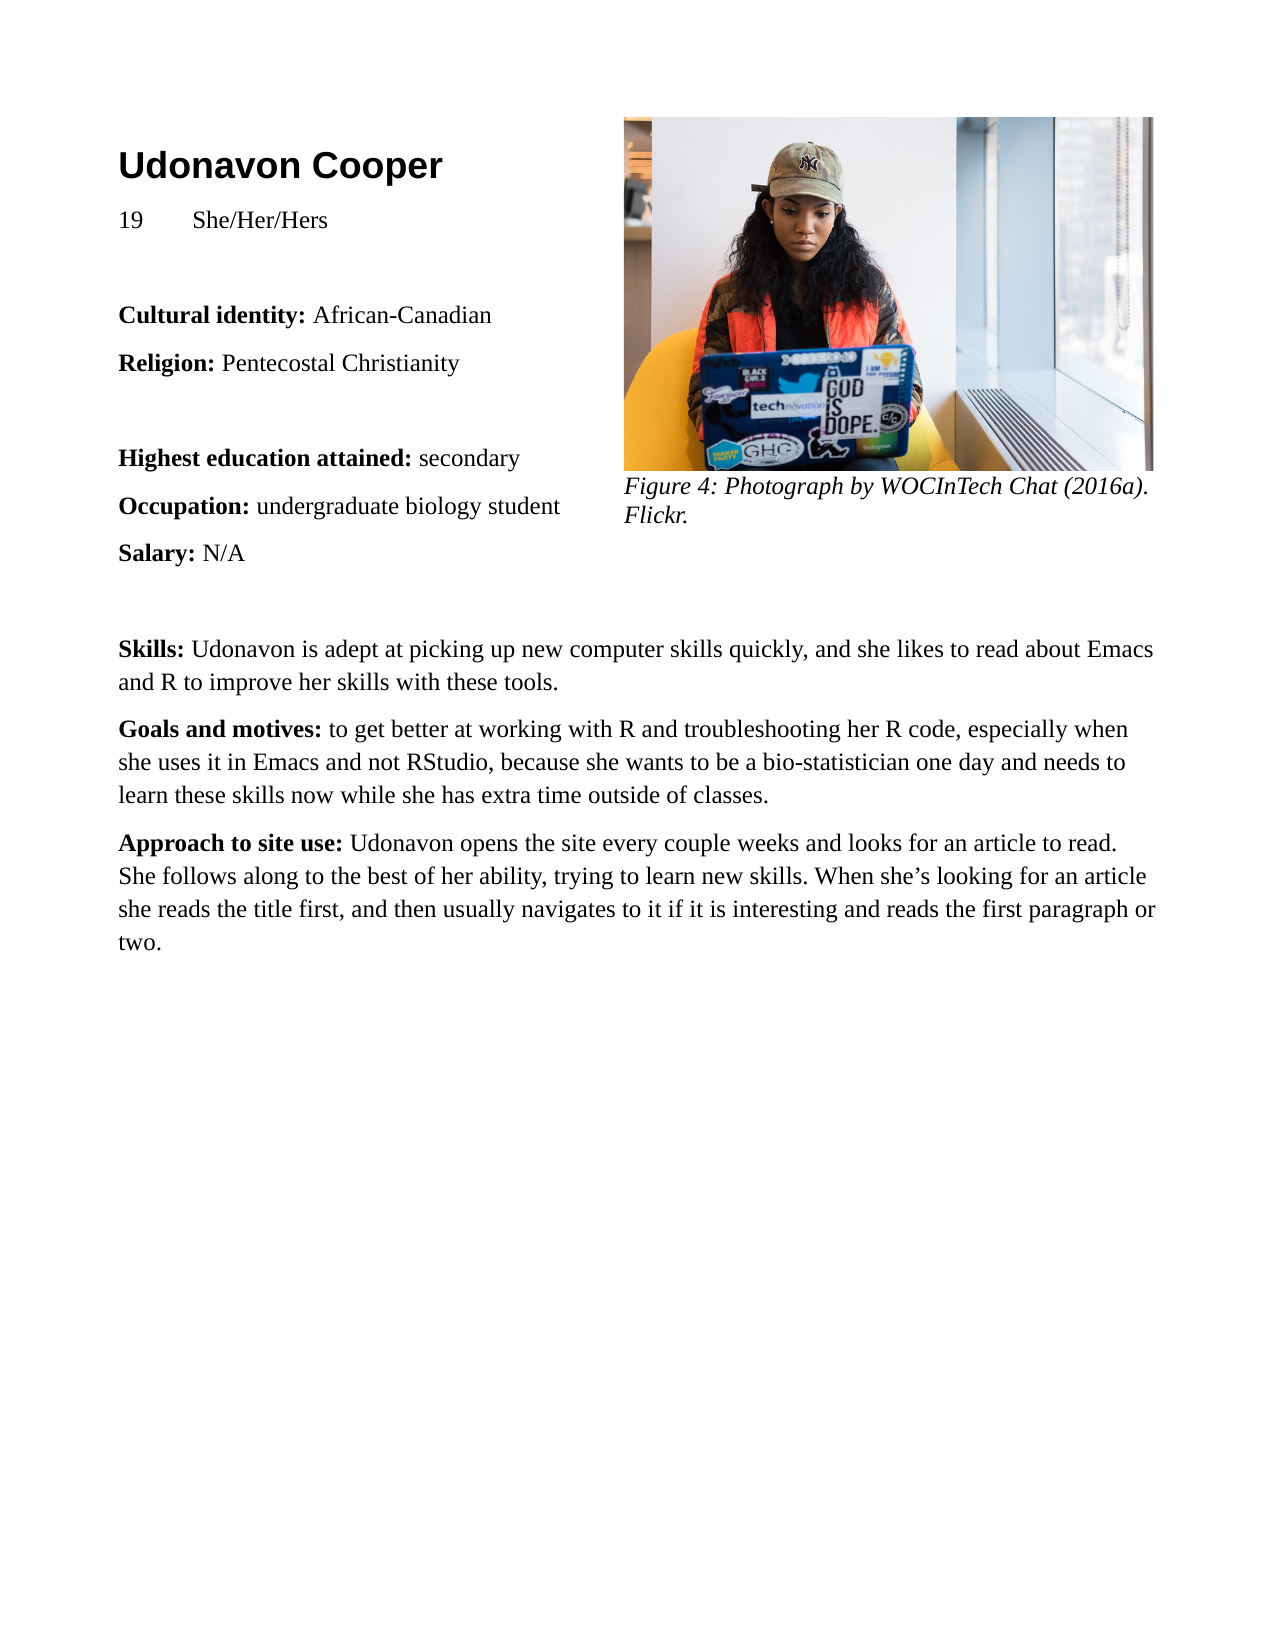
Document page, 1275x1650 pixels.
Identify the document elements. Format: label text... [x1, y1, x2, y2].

text Salary: N/A [118, 538, 1157, 567]
text Figure 4: Photograph by WOCInTech Chat (2016a). Flickr. [624, 471, 1153, 528]
text Skills: Udonavon is adept at picking up new computer skills quickly, and she likes to read about Emacs and R to improve her skills with these tools. [118, 634, 1157, 695]
text Religion: Pentecostal Christianity [118, 348, 623, 377]
text Occupation: undergraduate biology student [118, 491, 624, 519]
text Goals and motives: to get better at working with R and troubleshooting her R code, especially when she uses it in Emacs and not RStudio, because she wants to be a bio-statistician one day and needs to learn these skills now while she has extra time outside of classes. [118, 714, 1157, 809]
text Cultural identity: African-Canadian [118, 300, 623, 329]
text 19 She/Her/Hers [118, 205, 623, 234]
text Highest education attained: secondary [118, 443, 624, 472]
subtitle Udonavon Cooper [118, 143, 623, 186]
text Approach to site use: Udonavon opens the site every couple weeks and looks for an article to read. She follows along to the best of her ability, trying to learn new skills. When she’s looking for an article she reads the title first, and then usually navigates to it if it is interesting and reads the first paragraph or two. [118, 828, 1157, 956]
picture [623, 117, 1154, 471]
